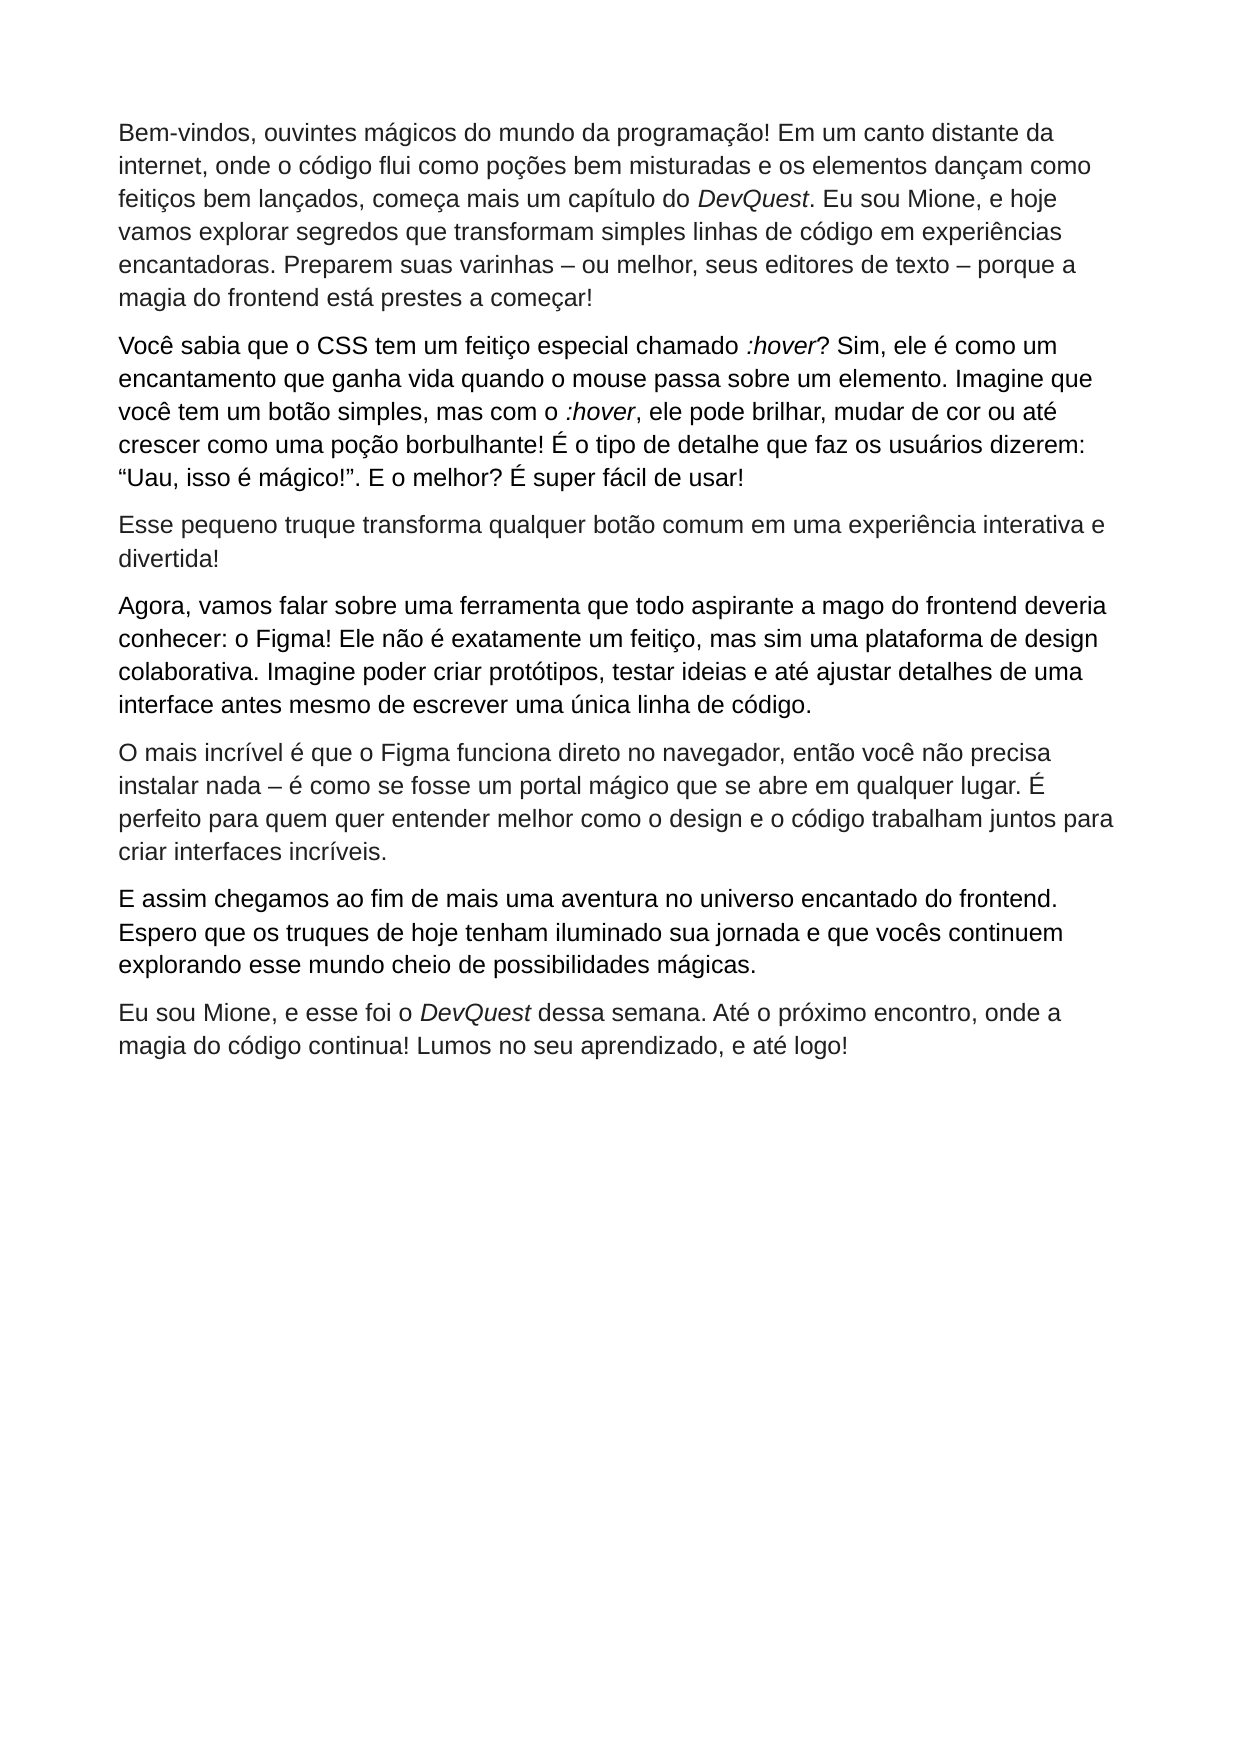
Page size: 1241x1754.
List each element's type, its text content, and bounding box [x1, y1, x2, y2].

text E assim chegamos ao fim de mais uma aventura no universo encantado do frontend. Espero que os truques de hoje tenham iluminado sua jornada e que vocês continuem explorando esse mundo cheio de possibilidades mágicas. [118, 884, 1122, 979]
text Esse pequeno truque transforma qualquer botão comum em uma experiência interativa e divertida! [118, 511, 1122, 572]
text Você sabia que o CSS tem um feitiço especial chamado :hover? Sim, ele é como um encantamento que ganha vida quando o mouse passa sobre um elemento. Imagine que você tem um botão simples, mas com o :hover, ele pode brilhar, mudar de cor ou até crescer como uma poção borbulhante! É o tipo de detalhe que faz os usuários dizerem: “Uau, isso é mágico!”. E o melhor? É super fácil de usar! [118, 331, 1122, 492]
text Agora, vamos falar sobre uma ferramenta que todo aspirante a mago do frontend deveria conhecer: o Figma! Ele não é exatamente um feitiço, mas sim uma plataforma de design colaborativa. Imagine poder criar protótipos, testar ideias e até ajustar detalhes de uma interface antes mesmo de escrever uma única linha de código. [118, 591, 1122, 719]
text Bem-vindos, ouvintes mágicos do mundo da programação! Em um canto distante da internet, onde o código flui como poções bem misturadas e os elementos dançam como feitiços bem lançados, começa mais um capítulo do DevQuest. Eu sou Mione, e hoje vamos explorar segredos que transformam simples linhas de código em experiências encantadoras. Preparem suas varinhas – ou melhor, seus editores de texto – porque a magia do frontend está prestes a começar! [118, 118, 1122, 312]
text Eu sou Mione, e esse foi o DevQuest dessa semana. Até o próximo encontro, onde a magia do código continua! Lumos no seu aprendizado, e até logo! [118, 998, 1122, 1060]
text O mais incrível é que o Figma funciona direto no navegador, então você não precisa instalar nada – é como se fosse um portal mágico que se abre em qualquer lugar. É perfeito para quem quer entender melhor como o design e o código trabalham juntos para criar interfaces incríveis. [118, 738, 1122, 866]
